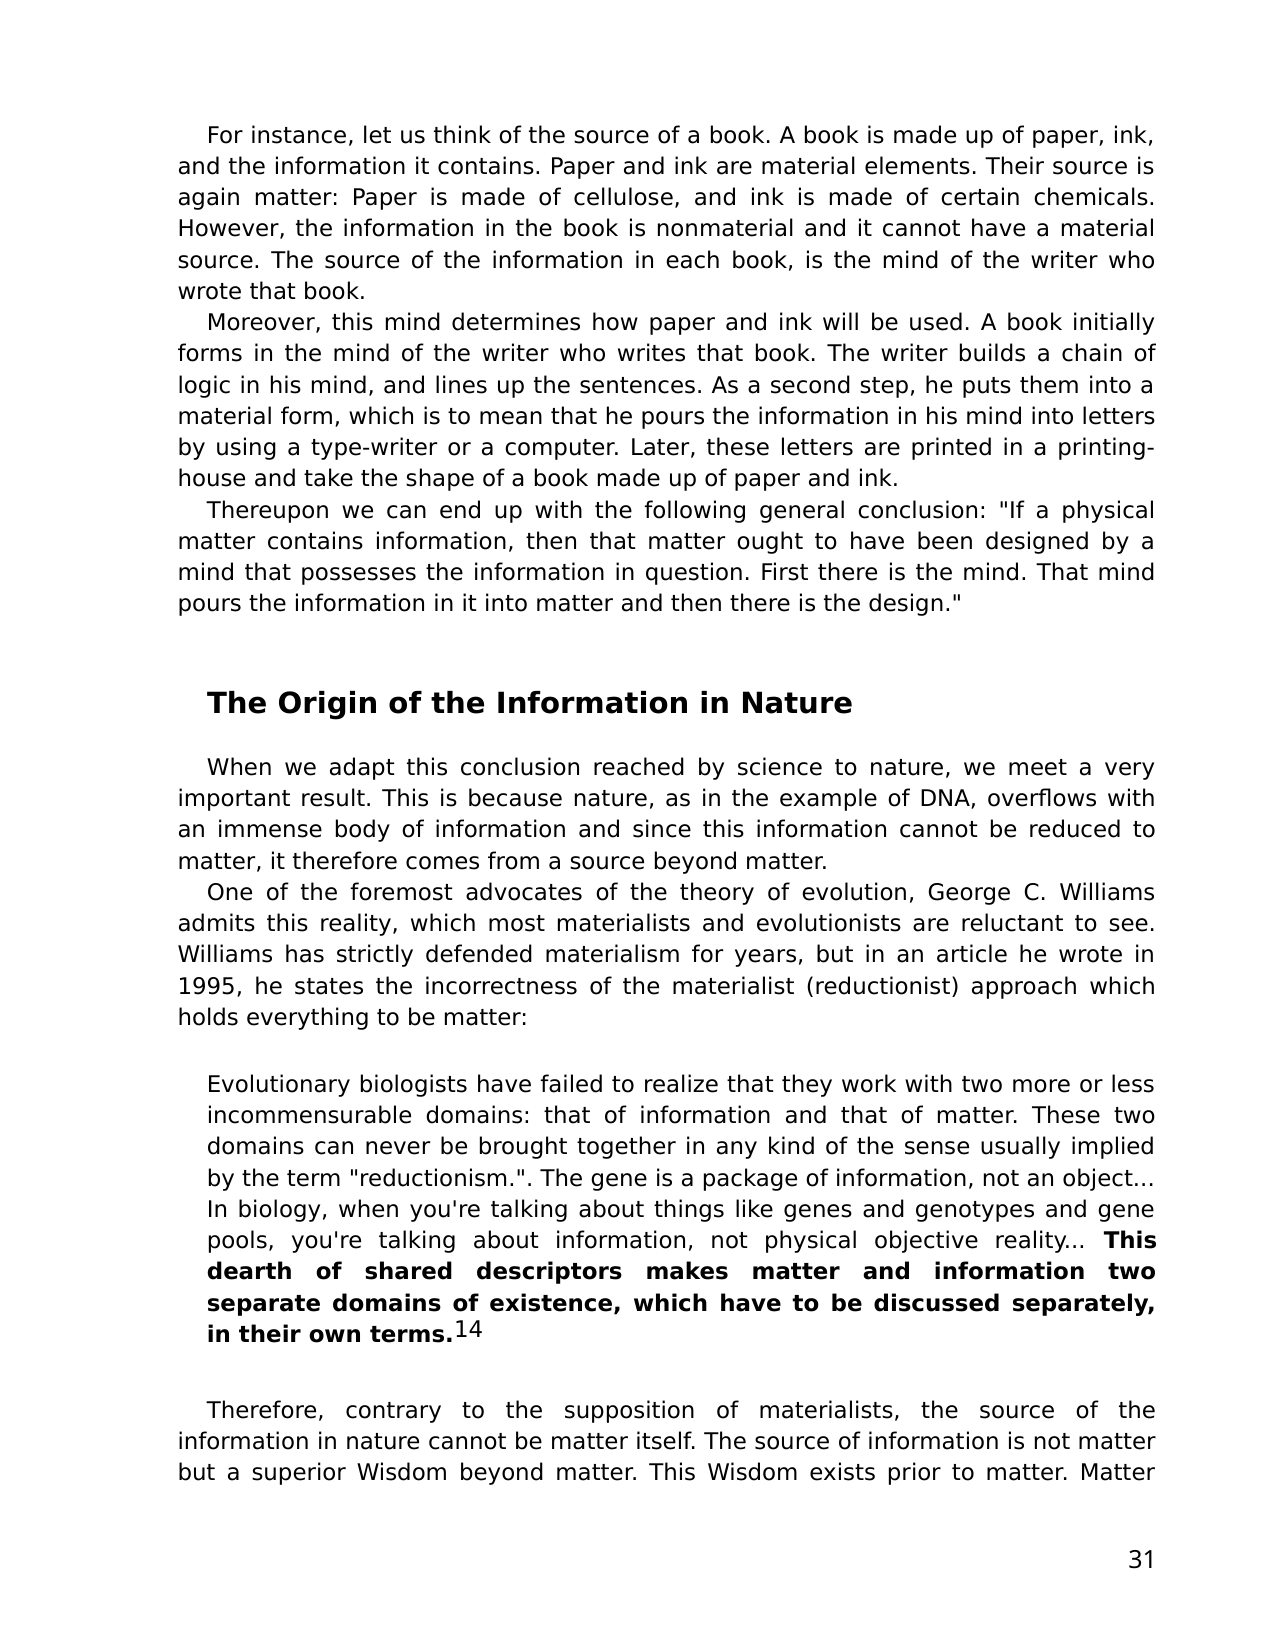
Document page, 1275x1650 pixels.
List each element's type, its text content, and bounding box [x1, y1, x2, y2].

text Therefore, contrary to the supposition of materialists, the source of the information in nature cannot be matter itself. The source of information is not matter but a superior Wisdom beyond matter. This Wisdom exists prior to matter. Matter [177, 1393, 1157, 1487]
subtitle The Origin of the Information in Nature [177, 687, 1157, 721]
text Thereupon we can end up with the following general conclusion: "If a physical matter contains information, then that matter ought to have been designed by a mind that possesses the information in question. First there is the mind. That mind pours the information in it into matter and then there is the design." [177, 493, 1157, 618]
text When we adapt this conclusion reached by science to nature, we meet a very important result. This is because nature, as in the example of DNA, overflows with an immense body of information and since this information cannot be reduced to matter, it therefore comes from a source beyond matter. [177, 750, 1157, 875]
text Moreover, this mind determines how paper and ink will be used. A book initially forms in the mind of the writer who writes that book. The writer builds a chain of logic in his mind, and lines up the sentences. As a second step, he puts them into a material form, which is to mean that he pours the information in his mind into letters by using a type-writer or a computer. Later, these letters are printed in a printing-house and take the shape of a book made up of paper and ink. [177, 306, 1157, 493]
text For instance, let us think of the source of a book. A book is made up of paper, ink, and the information it contains. Paper and ink are material elements. Their source is again matter: Paper is made of cellulose, and ink is made of certain chemicals. However, the information in the book is nonmaterial and it cannot have a material source. The source of the information in each book, is the mind of the writer who wrote that book. [177, 118, 1157, 306]
text One of the foremost advocates of the theory of evolution, George C. Williams admits this reality, which most materialists and evolutionists are reluctant to see. Williams has strictly defended materialism for years, but in an article he wrote in 1995, he states the incorrectness of the materialist (reductionist) approach which holds everything to be matter: [177, 875, 1157, 1032]
text Evolutionary biologists have failed to realize that they work with two more or less incommensurable domains: that of information and that of matter. These two domains can never be brought together in any kind of the sense usually implied by the term "reductionism.". The gene is a package of information, not an object... In biology, when you're talking about things like genes and genotypes and gene pools, you're talking about information, not physical objective reality... This dearth of shared descriptors makes matter and information two separate domains of existence, which have to be discussed separately, in their own terms.14 [207, 1067, 1157, 1348]
